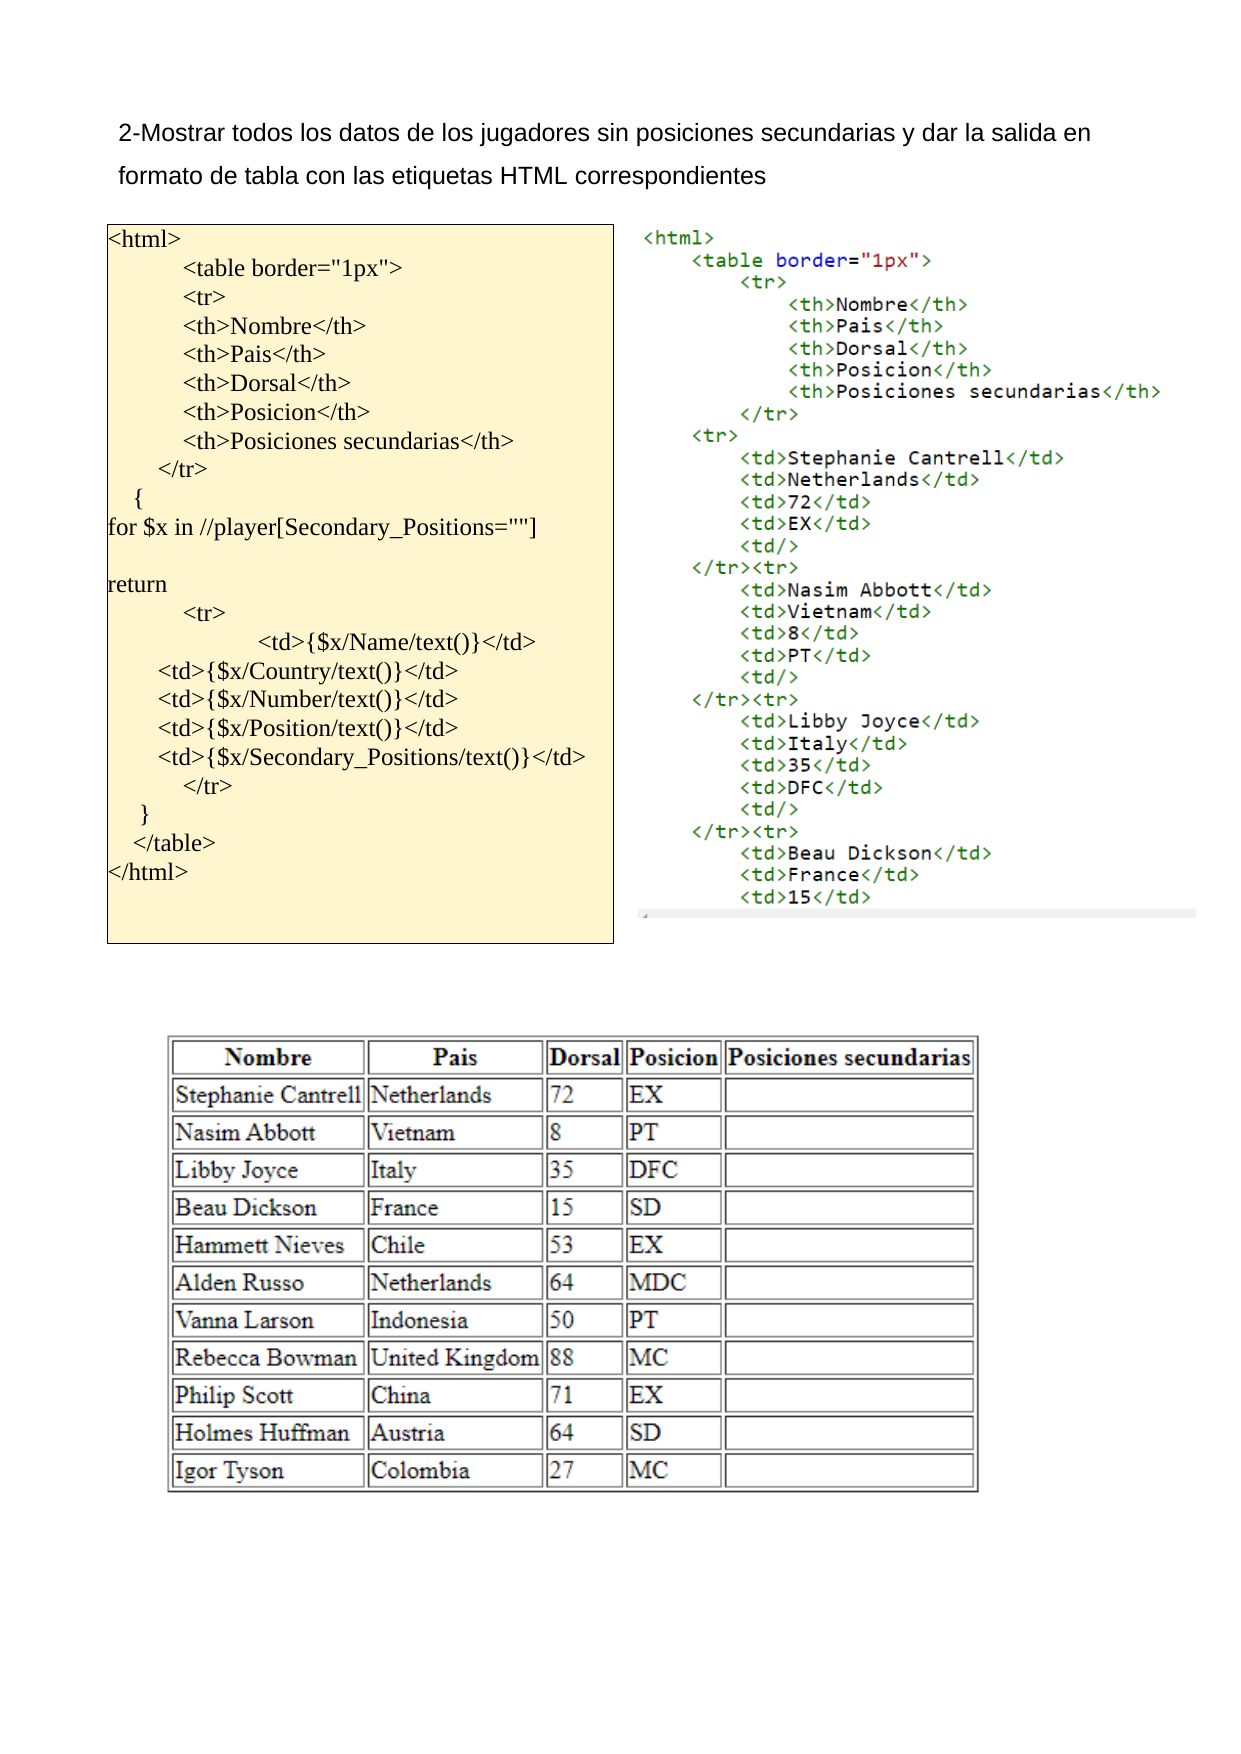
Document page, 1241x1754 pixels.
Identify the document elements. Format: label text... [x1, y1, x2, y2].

picture [637, 226, 1197, 918]
picture [163, 1028, 993, 1502]
text 2-Mostrar todos los datos de los jugadores sin posiciones secundarias y dar la salida en formato de tabla con las etiquetas HTML correspondientes [118, 118, 1122, 190]
